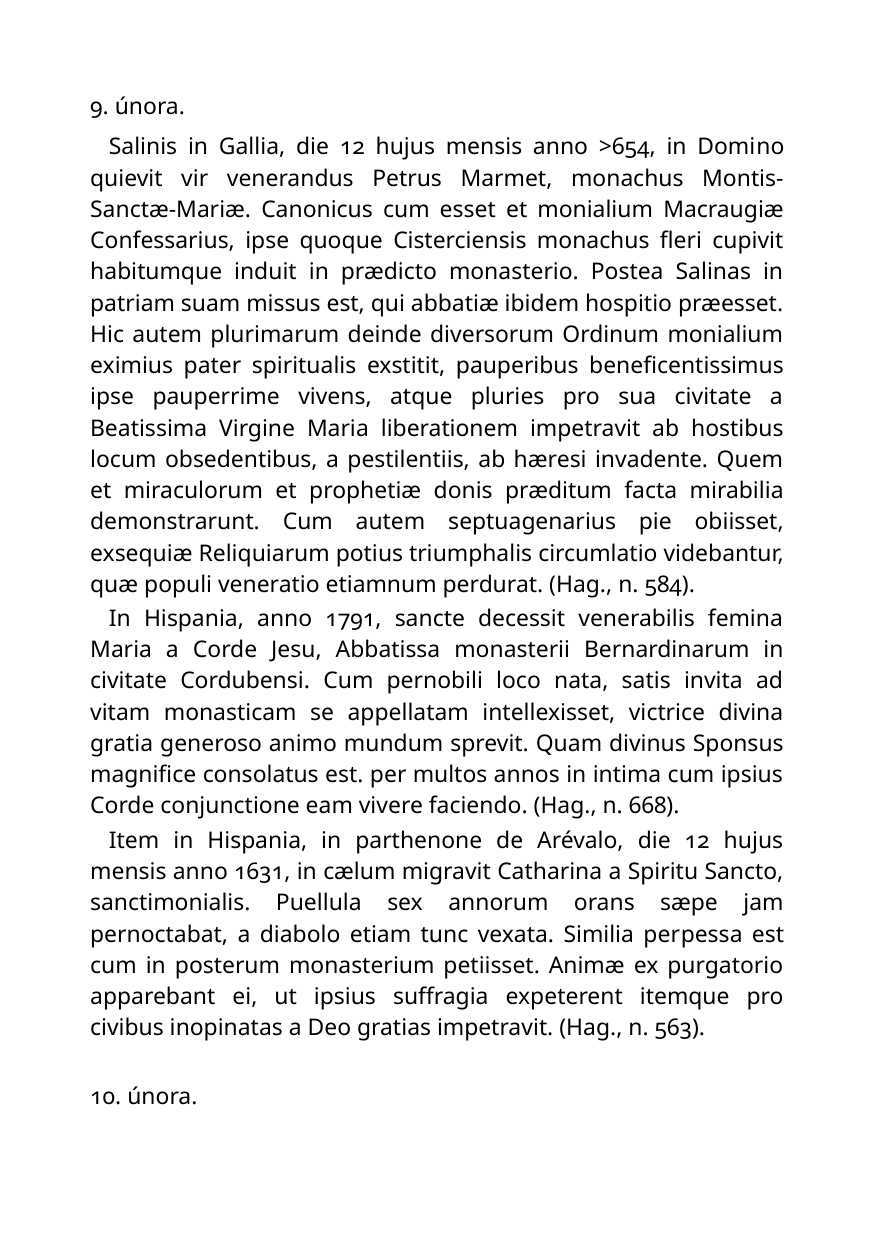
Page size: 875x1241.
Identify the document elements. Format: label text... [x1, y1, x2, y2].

text 10. února. [90, 1080, 784, 1111]
text In Hispania, anno 1791, sancte decessit venerabilis femina Maria a Corde Jesu, Abbatissa monasterii Bernardinarum in civitate Cordubensi. Cum pernobili loco nata, satis invita ad vitam monasticam se appellatam intellexisset, victrice divina gratia generoso animo mundum sprevit. Quam divinus Sponsus magnifice consolatus est. per multos annos in intima cum ipsius Corde conjunctione eam vivere faciendo. (Hag., n. 668). [90, 602, 784, 821]
text 9. února. [90, 90, 784, 121]
text Salinis in Gallia, die 12 hujus mensis anno >654, in Domi­no quievit vir venerandus Petrus Marmet, monachus Montis-Sanctæ-Mariæ. Canonicus cum esset et monialium Macraugiæ Confessarius, ipse quoque Cisterciensis monachus fleri cupivit habitumque induit in prædicto monasterio. Postea Salinas in patriam suam missus est, qui abbatiæ ibidem hospitio præesset. Hic autem plurimarum deinde diversorum Ordinum monialium eximius pater spiritualis exstitit, pauperibus beneficentissimus ipse pauperrime vivens, atque pluries pro sua civitate a Beatissima Virgine Maria liberationem impetravit ab hostibus locum obsedentibus, a pestilentiis, ab hæresi invadente. Quem et miraculorum et prophetiæ donis præditum facta mirabilia demonstrarunt. Cum autem septuagenarius pie obiisset, exsequiæ Reliquia­rum potius triumphalis circumlatio videbantur, quæ populi veneratio etiamnum perdurat. (Hag., n. 584). [90, 130, 784, 599]
text Item in Hispania, in parthenone de Arévalo, die 12 hujus mensis anno 1631, in cælum migravit Catharina a Spiritu Sancto, sanctimonialis. Puellula sex annorum orans sæpe jam pernoctabat, a diabolo etiam tunc vexata. Similia per­pessa est cum in posterum monasterium petiisset. Animæ ex purgatorio apparebant ei, ut ipsius suffragia expeterent itemque pro civibus inopinatas a Deo gratias impetravit. (Hag., n. 563). [90, 824, 784, 1042]
